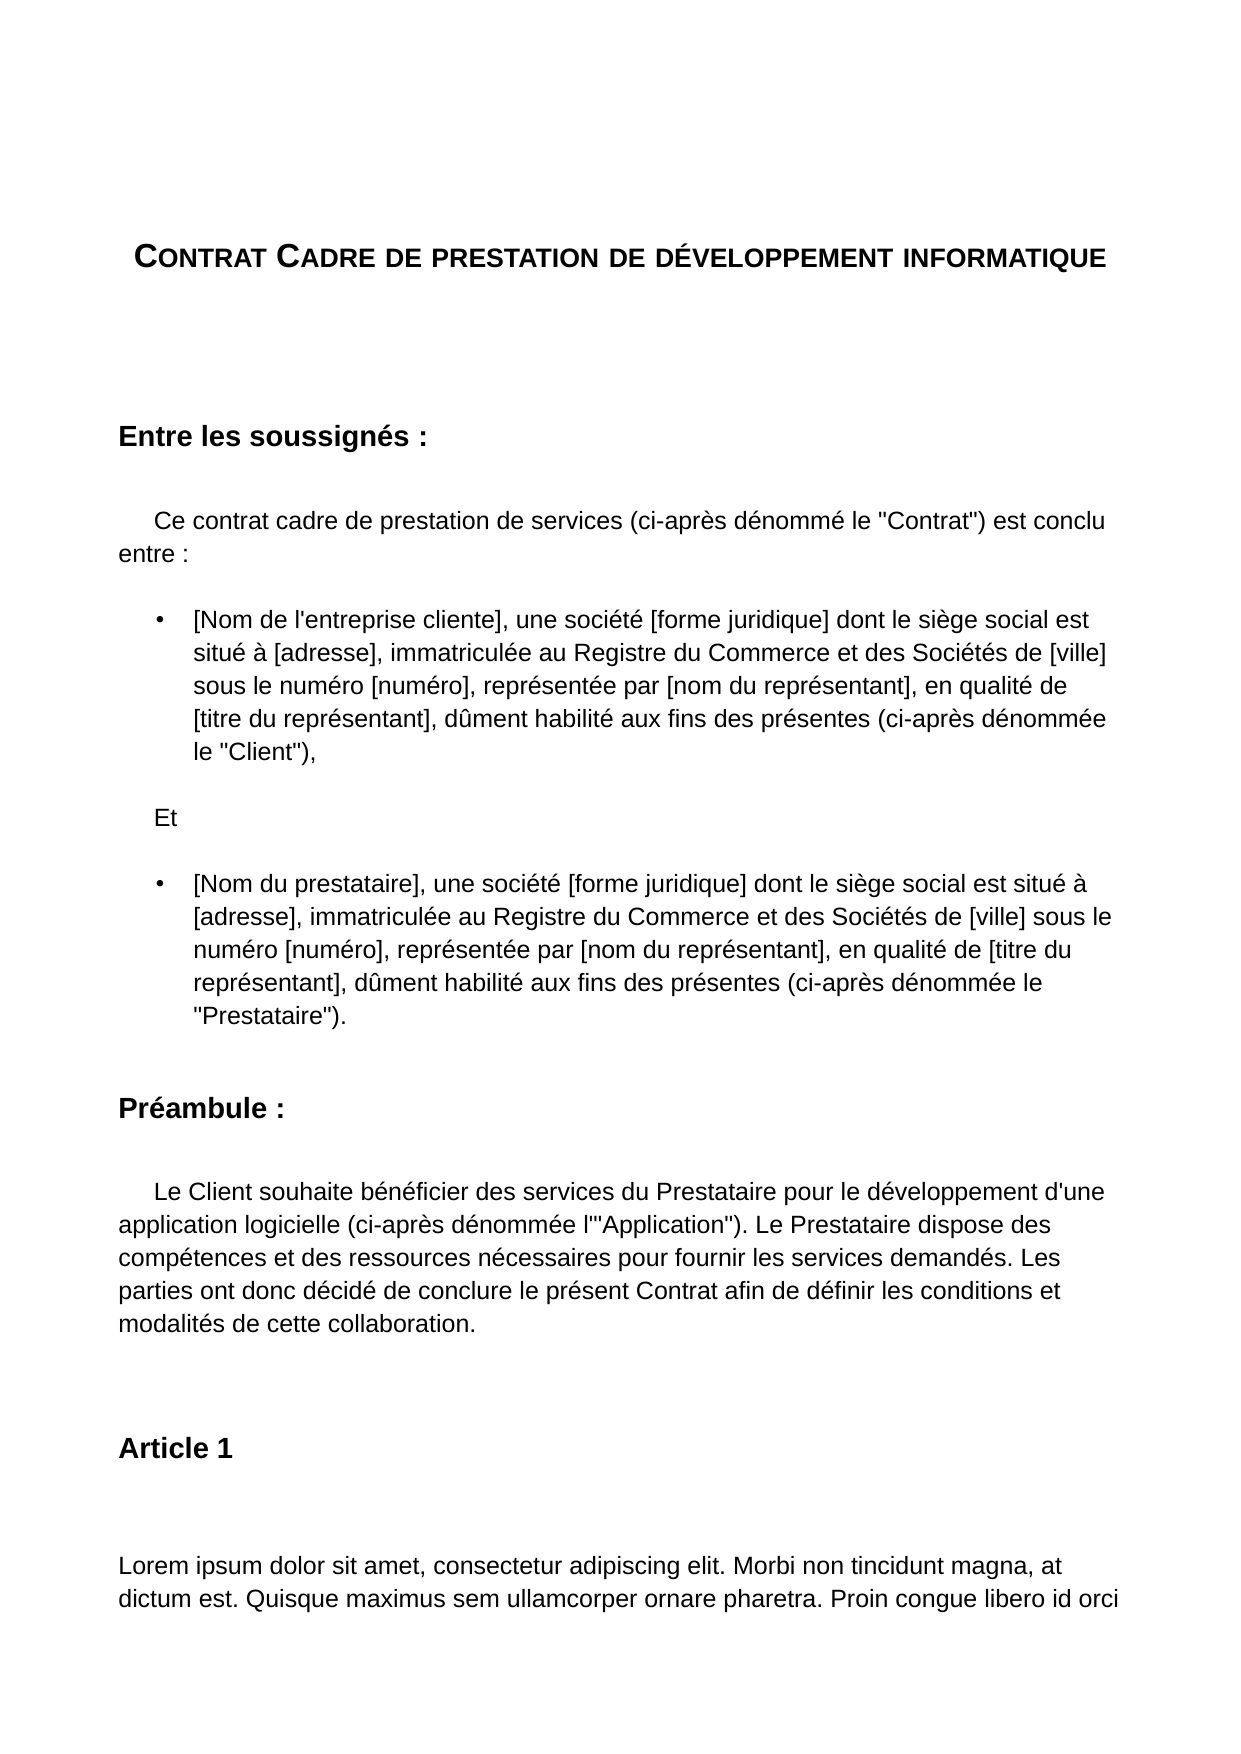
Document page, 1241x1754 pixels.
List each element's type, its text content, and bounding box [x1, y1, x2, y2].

subtitle Préambule : [118, 1091, 1122, 1124]
subtitle Entre les soussignés : [118, 419, 1122, 453]
text Lorem ipsum dolor sit amet, consectetur adipiscing elit. Morbi non tincidunt magna, at dictum est. Quisque maximus sem ullamcorper ornare pharetra. Proin congue libero id orci [118, 1551, 1122, 1613]
list [Nom de l'entreprise cliente], une société [forme juridique] dont le siège social est situé à [adresse], immatriculée au Registre du Commerce et des Sociétés de [ville] sous le numéro [numéro], représentée par [nom du représentant], en qualité de [titre du représentant], dûment habilité aux fins des présentes (ci-après dénommée le "Client"), [156, 605, 1122, 766]
subtitle Contrat Cadre de prestation de développement informatique [118, 236, 1122, 275]
text Ce contrat cadre de prestation de services (ci-après dénommé le "Contrat") est conclu entre : [118, 506, 1122, 568]
subtitle Article 1 [118, 1431, 1122, 1465]
text Et [118, 803, 1122, 832]
list [Nom du prestataire], une société [forme juridique] dont le siège social est situé à [adresse], immatriculée au Registre du Commerce et des Sociétés de [ville] sous le numéro [numéro], représentée par [nom du représentant], en qualité de [titre du représentant], dûment habilité aux fins des présentes (ci-après dénommée le "Prestataire"). [156, 869, 1122, 1030]
text Le Client souhaite bénéficier des services du Prestataire pour le développement d'une application logicielle (ci-après dénommée l'"Application"). Le Prestataire dispose des compétences et des ressources nécessaires pour fournir les services demandés. Les parties ont donc décidé de conclure le présent Contrat afin de définir les conditions et modalités de cette collaboration. [118, 1177, 1122, 1338]
